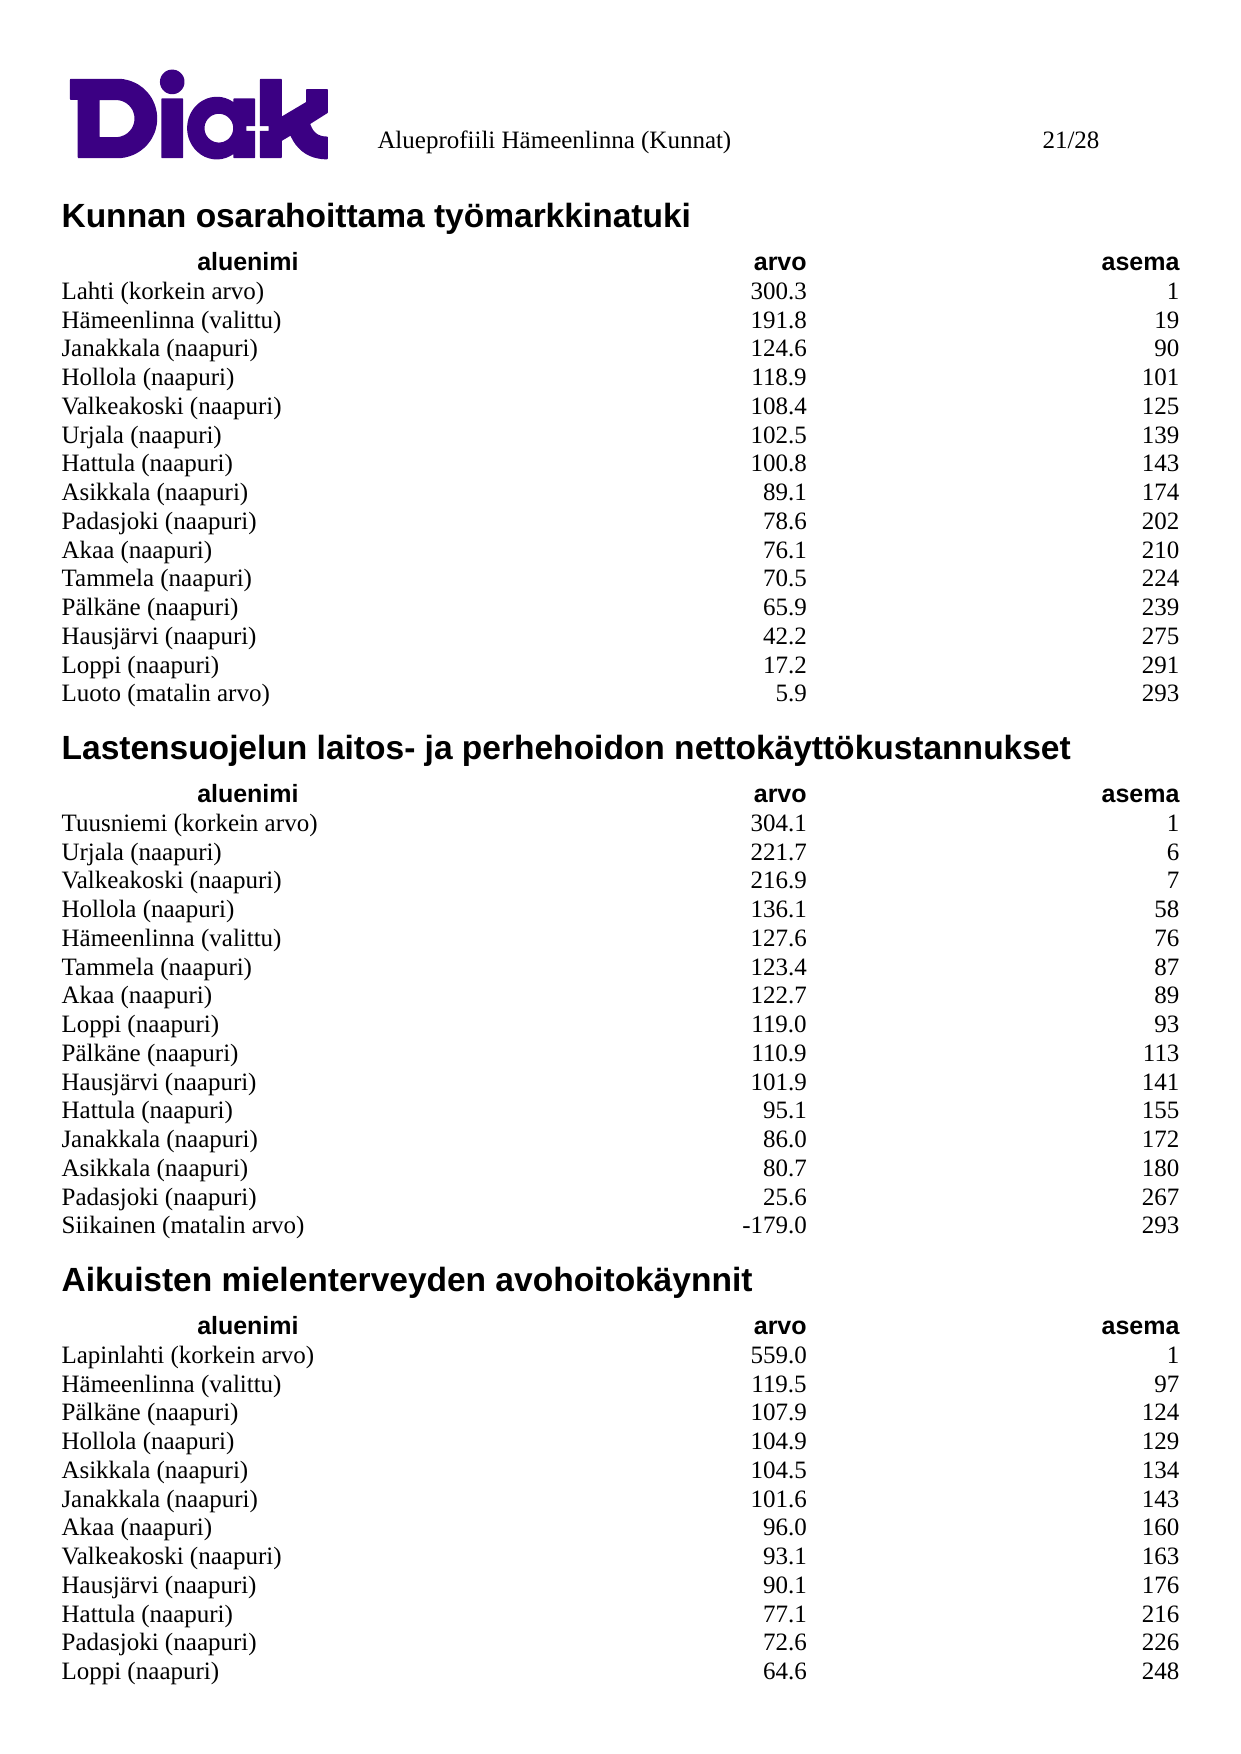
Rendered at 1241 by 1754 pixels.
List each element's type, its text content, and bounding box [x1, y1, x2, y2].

table_cell 6 [806, 837, 1179, 866]
table_cell 65.9 [434, 592, 806, 621]
table_cell Valkeakoski (naapuri) [61, 391, 434, 420]
table_cell Asikkala (naapuri) [61, 1153, 434, 1182]
table_cell 89 [806, 981, 1179, 1009]
table_cell Janakkala (naapuri) [61, 1484, 434, 1512]
table_cell Hollola (naapuri) [61, 1426, 434, 1455]
table_cell 293 [806, 1211, 1179, 1239]
table_cell 70.5 [434, 564, 806, 592]
table_cell 101.9 [434, 1067, 806, 1096]
table_header arvo [434, 779, 806, 808]
table_cell 90.1 [434, 1570, 806, 1599]
table_cell 248 [806, 1656, 1179, 1685]
table_cell Pälkäne (naapuri) [61, 592, 434, 621]
table_header aluenimi [61, 779, 434, 808]
table_cell 64.6 [434, 1656, 806, 1685]
table_cell 226 [806, 1628, 1179, 1656]
table_header aluenimi [61, 1311, 434, 1340]
table_cell 101 [806, 362, 1179, 391]
table_cell -179.0 [434, 1211, 806, 1239]
table_cell Hausjärvi (naapuri) [61, 621, 434, 650]
subtitle Kunnan osarahoittama työmarkkinatuki [61, 196, 1179, 235]
table_cell Valkeakoski (naapuri) [61, 1541, 434, 1570]
table_cell 123.4 [434, 952, 806, 981]
table_cell Hämeenlinna (valittu) [61, 305, 434, 333]
table_cell 124.6 [434, 334, 806, 362]
table_cell 172 [806, 1124, 1179, 1153]
table_cell 129 [806, 1426, 1179, 1455]
table_header asema [806, 1311, 1179, 1340]
subtitle Aikuisten mielenterveyden avohoitokäynnit [61, 1260, 1179, 1299]
table_cell Luoto (matalin arvo) [61, 679, 434, 707]
table_cell 42.2 [434, 621, 806, 650]
table_cell 25.6 [434, 1182, 806, 1211]
table_cell Hausjärvi (naapuri) [61, 1067, 434, 1096]
table_cell 7 [806, 866, 1179, 894]
table_header aluenimi [61, 247, 434, 276]
table_cell Hollola (naapuri) [61, 894, 434, 923]
table_cell 122.7 [434, 981, 806, 1009]
table_cell Lahti (korkein arvo) [61, 276, 434, 305]
table_cell 110.9 [434, 1038, 806, 1067]
table_cell 559.0 [434, 1340, 806, 1369]
table_cell Asikkala (naapuri) [61, 477, 434, 506]
table_cell 87 [806, 952, 1179, 981]
table_cell Valkeakoski (naapuri) [61, 866, 434, 894]
table_cell 124 [806, 1398, 1179, 1426]
table_cell 216 [806, 1599, 1179, 1627]
table_cell 90 [806, 334, 1179, 362]
table_cell 58 [806, 894, 1179, 923]
table_cell 107.9 [434, 1398, 806, 1426]
table_cell 108.4 [434, 391, 806, 420]
table_cell 76.1 [434, 535, 806, 563]
table_cell Urjala (naapuri) [61, 420, 434, 448]
table_cell 17.2 [434, 650, 806, 678]
table_cell 127.6 [434, 923, 806, 952]
table_cell 80.7 [434, 1153, 806, 1182]
table_cell 76 [806, 923, 1179, 952]
table_cell 1 [806, 1340, 1179, 1369]
table_cell Pälkäne (naapuri) [61, 1038, 434, 1067]
table_cell 267 [806, 1182, 1179, 1211]
table_cell Asikkala (naapuri) [61, 1455, 434, 1484]
table_cell Akaa (naapuri) [61, 535, 434, 563]
table_cell 72.6 [434, 1628, 806, 1656]
table_cell 216.9 [434, 866, 806, 894]
table_cell 291 [806, 650, 1179, 678]
table_cell 101.6 [434, 1484, 806, 1512]
table_cell 5.9 [434, 679, 806, 707]
table_cell 104.5 [434, 1455, 806, 1484]
table_cell 139 [806, 420, 1179, 448]
table_cell 95.1 [434, 1096, 806, 1124]
table_cell 275 [806, 621, 1179, 650]
table_cell 202 [806, 506, 1179, 535]
table_cell 143 [806, 449, 1179, 477]
table_cell Siikainen (matalin arvo) [61, 1211, 434, 1239]
table_cell Hämeenlinna (valittu) [61, 923, 434, 952]
table_cell 102.5 [434, 420, 806, 448]
table_cell Pälkäne (naapuri) [61, 1398, 434, 1426]
table_cell Lapinlahti (korkein arvo) [61, 1340, 434, 1369]
table_cell 293 [806, 679, 1179, 707]
table_cell 160 [806, 1513, 1179, 1541]
table_cell 119.0 [434, 1009, 806, 1038]
table_cell Hämeenlinna (valittu) [61, 1369, 434, 1397]
table_cell 174 [806, 477, 1179, 506]
table_cell 134 [806, 1455, 1179, 1484]
table_cell 163 [806, 1541, 1179, 1570]
table_cell Loppi (naapuri) [61, 1656, 434, 1685]
subtitle Lastensuojelun laitos- ja perhehoidon nettokäyttökustannukset [61, 728, 1179, 767]
table_cell Hollola (naapuri) [61, 362, 434, 391]
table_cell 118.9 [434, 362, 806, 391]
table_cell 78.6 [434, 506, 806, 535]
table_cell Hattula (naapuri) [61, 1096, 434, 1124]
table_cell 155 [806, 1096, 1179, 1124]
table_cell Hausjärvi (naapuri) [61, 1570, 434, 1599]
table_cell 300.3 [434, 276, 806, 305]
table_cell 119.5 [434, 1369, 806, 1397]
table_cell 180 [806, 1153, 1179, 1182]
table_cell 104.9 [434, 1426, 806, 1455]
table_cell 143 [806, 1484, 1179, 1512]
table_cell 136.1 [434, 894, 806, 923]
table_cell 1 [806, 808, 1179, 837]
table_cell Loppi (naapuri) [61, 1009, 434, 1038]
table_cell Hattula (naapuri) [61, 449, 434, 477]
table_cell 89.1 [434, 477, 806, 506]
table_header arvo [434, 247, 806, 276]
table_cell 86.0 [434, 1124, 806, 1153]
table_cell 93 [806, 1009, 1179, 1038]
table_cell 97 [806, 1369, 1179, 1397]
table_header arvo [434, 1311, 806, 1340]
table_cell Urjala (naapuri) [61, 837, 434, 866]
table_header asema [806, 247, 1179, 276]
table_cell Padasjoki (naapuri) [61, 506, 434, 535]
table_cell Padasjoki (naapuri) [61, 1182, 434, 1211]
table_cell 1 [806, 276, 1179, 305]
table_cell Janakkala (naapuri) [61, 334, 434, 362]
table_cell Loppi (naapuri) [61, 650, 434, 678]
table_cell Padasjoki (naapuri) [61, 1628, 434, 1656]
table_cell 304.1 [434, 808, 806, 837]
table_cell Akaa (naapuri) [61, 1513, 434, 1541]
table_cell 176 [806, 1570, 1179, 1599]
table_cell 19 [806, 305, 1179, 333]
table_cell 221.7 [434, 837, 806, 866]
table_cell Tammela (naapuri) [61, 952, 434, 981]
table_cell Akaa (naapuri) [61, 981, 434, 1009]
table_header asema [806, 779, 1179, 808]
table_cell 77.1 [434, 1599, 806, 1627]
table_cell 239 [806, 592, 1179, 621]
table_cell 125 [806, 391, 1179, 420]
table_cell Hattula (naapuri) [61, 1599, 434, 1627]
table_cell 96.0 [434, 1513, 806, 1541]
table_cell 141 [806, 1067, 1179, 1096]
table_cell Tammela (naapuri) [61, 564, 434, 592]
table_cell 224 [806, 564, 1179, 592]
table_cell 210 [806, 535, 1179, 563]
table_cell Tuusniemi (korkein arvo) [61, 808, 434, 837]
table_cell 100.8 [434, 449, 806, 477]
table_cell 93.1 [434, 1541, 806, 1570]
table_cell 113 [806, 1038, 1179, 1067]
table_cell 191.8 [434, 305, 806, 333]
table_cell Janakkala (naapuri) [61, 1124, 434, 1153]
